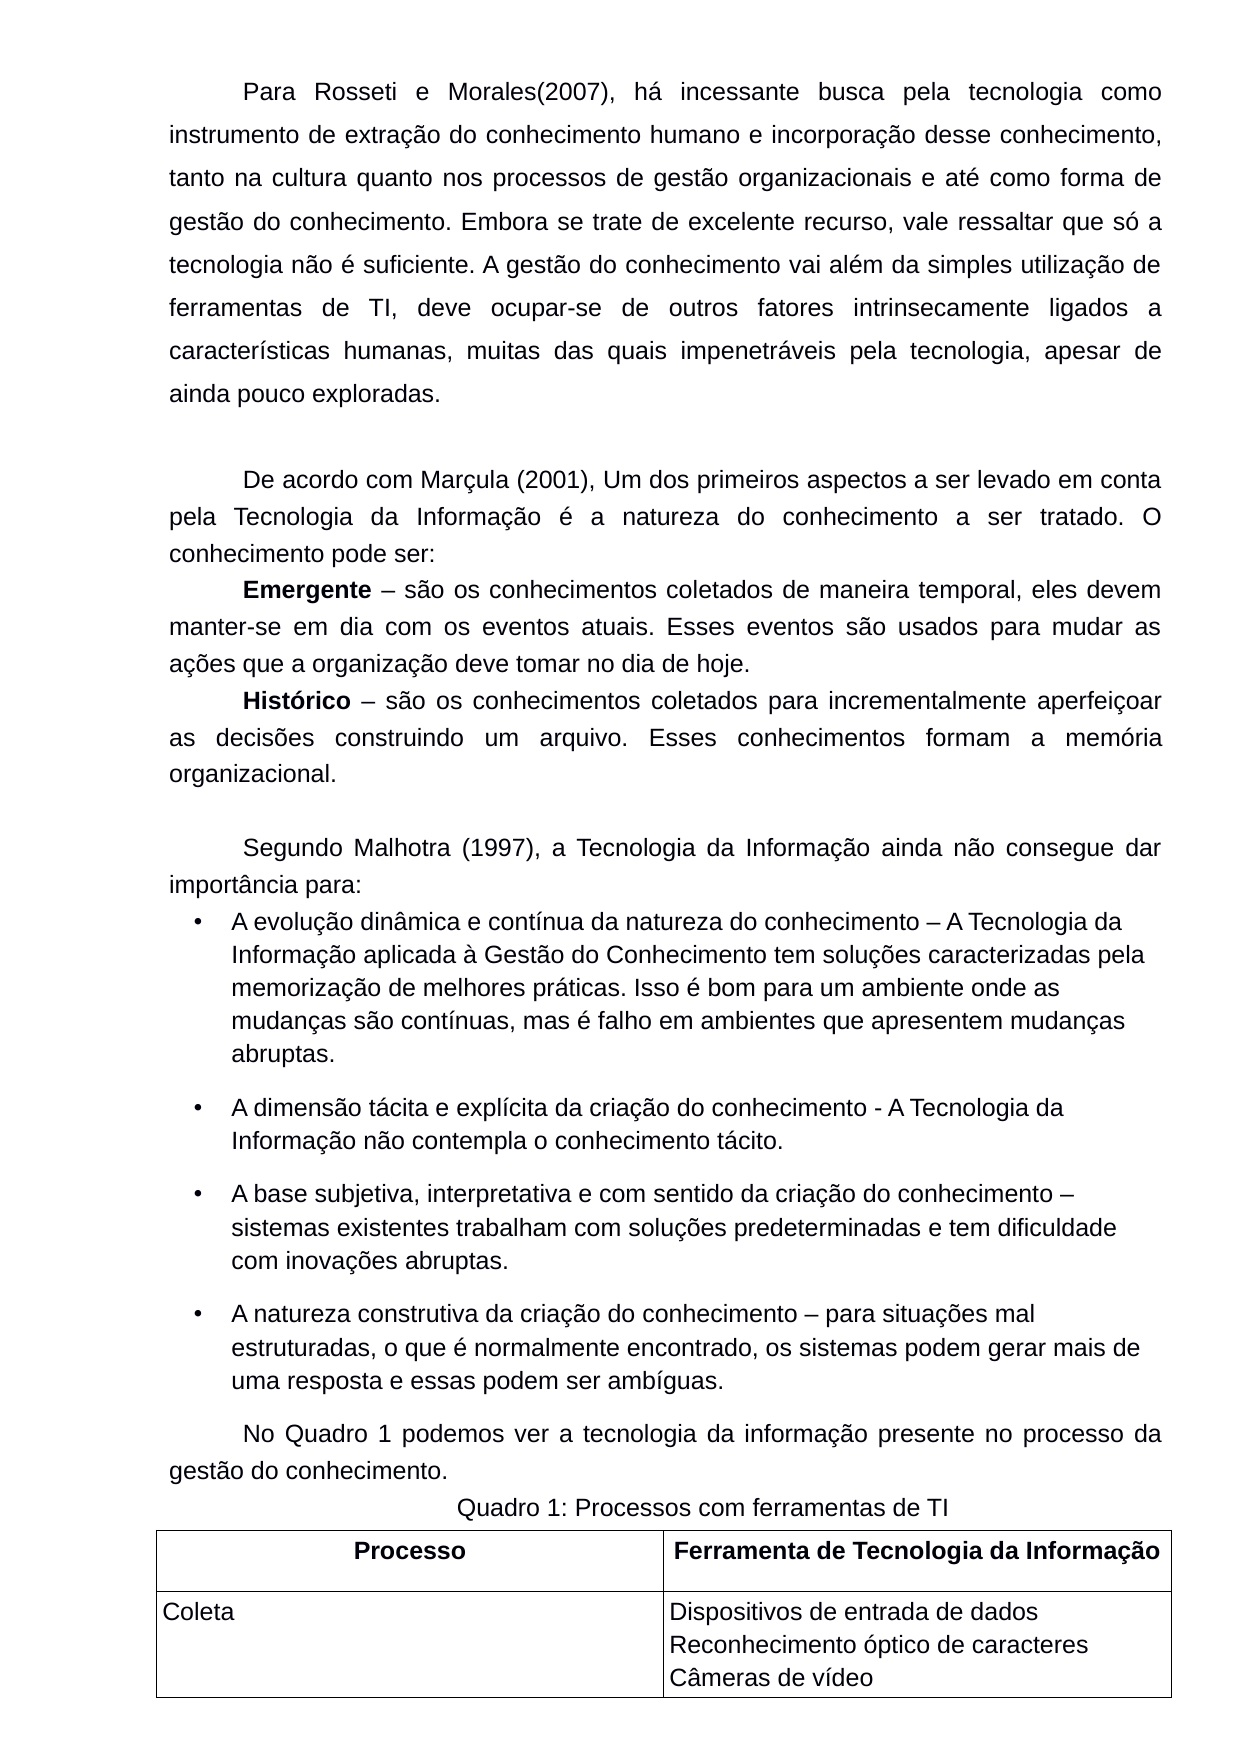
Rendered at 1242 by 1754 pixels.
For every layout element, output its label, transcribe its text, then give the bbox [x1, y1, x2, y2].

text Quadro 1: Processos com ferramentas de TI [169, 1493, 1163, 1522]
text De acordo com Marçula (2001), Um dos primeiros aspectos a ser levado em conta pela Tecnologia da Informação é a natureza do conhecimento a ser tratado. O conhecimento pode ser: [169, 465, 1163, 567]
table_cell Coleta [157, 1592, 663, 1697]
list A base subjetiva, interpretativa e com sentido da criação do conhecimento – sistemas existentes trabalham com soluções predeterminadas e tem dificuldade com inovações abruptas. [194, 1179, 1171, 1274]
text No Quadro 1 podemos ver a tecnologia da informação presente no processo da gestão do conhecimento. [169, 1419, 1163, 1485]
table_cell Dispositivos de entrada de dados Reconhecimento óptico de caracteres Câmeras de vídeo [664, 1592, 1171, 1697]
table_header Processo [157, 1531, 663, 1591]
list A natureza construtiva da criação do conhecimento – para situações mal estruturadas, o que é normalmente encontrado, os sistemas podem gerar mais de uma resposta e essas podem ser ambíguas. [194, 1299, 1171, 1394]
text Emergente – são os conhecimentos coletados de maneira temporal, eles devem manter-se em dia com os eventos atuais. Esses eventos são usados para mudar as ações que a organização deve tomar no dia de hoje. [169, 576, 1163, 678]
list A dimensão tácita e explícita da criação do conhecimento - A Tecnologia da Informação não contempla o conhecimento tácito. [194, 1092, 1171, 1154]
text Para Rosseti e Morales(2007), há incessante busca pela tecnologia como instrumento de extração do conhecimento humano e incorporação desse conhecimento, tanto na cultura quanto nos processos de gestão organizacionais e até como forma de gestão do conhecimento. Embora se trate de excelente recurso, vale ressaltar que só a tecnologia não é suficiente. A gestão do conhecimento vai além da simples utilização de ferramentas de TI, deve ocupar-se de outros fatores intrinsecamente ligados a características humanas, muitas das quais impenetráveis pela tecnologia, apesar de ainda pouco exploradas. [169, 77, 1163, 408]
text Segundo Malhotra (1997), a Tecnologia da Informação ainda não consegue dar importância para: [169, 833, 1163, 898]
text Histórico – são os conhecimentos coletados para incrementalmente aperfeiçoar as decisões construindo um arquivo. Esses conhecimentos formam a memória organizacional. [169, 686, 1163, 788]
table_header Ferramenta de Tecnologia da Informação [664, 1531, 1171, 1591]
list A evolução dinâmica e contínua da natureza do conhecimento – A Tecnologia da Informação aplicada à Gestão do Conhecimento tem soluções caracterizadas pela memorização de melhores práticas. Isso é bom para um ambiente onde as mudanças são contínuas, mas é falho em ambientes que apresentem mudanças abruptas. [194, 906, 1171, 1067]
